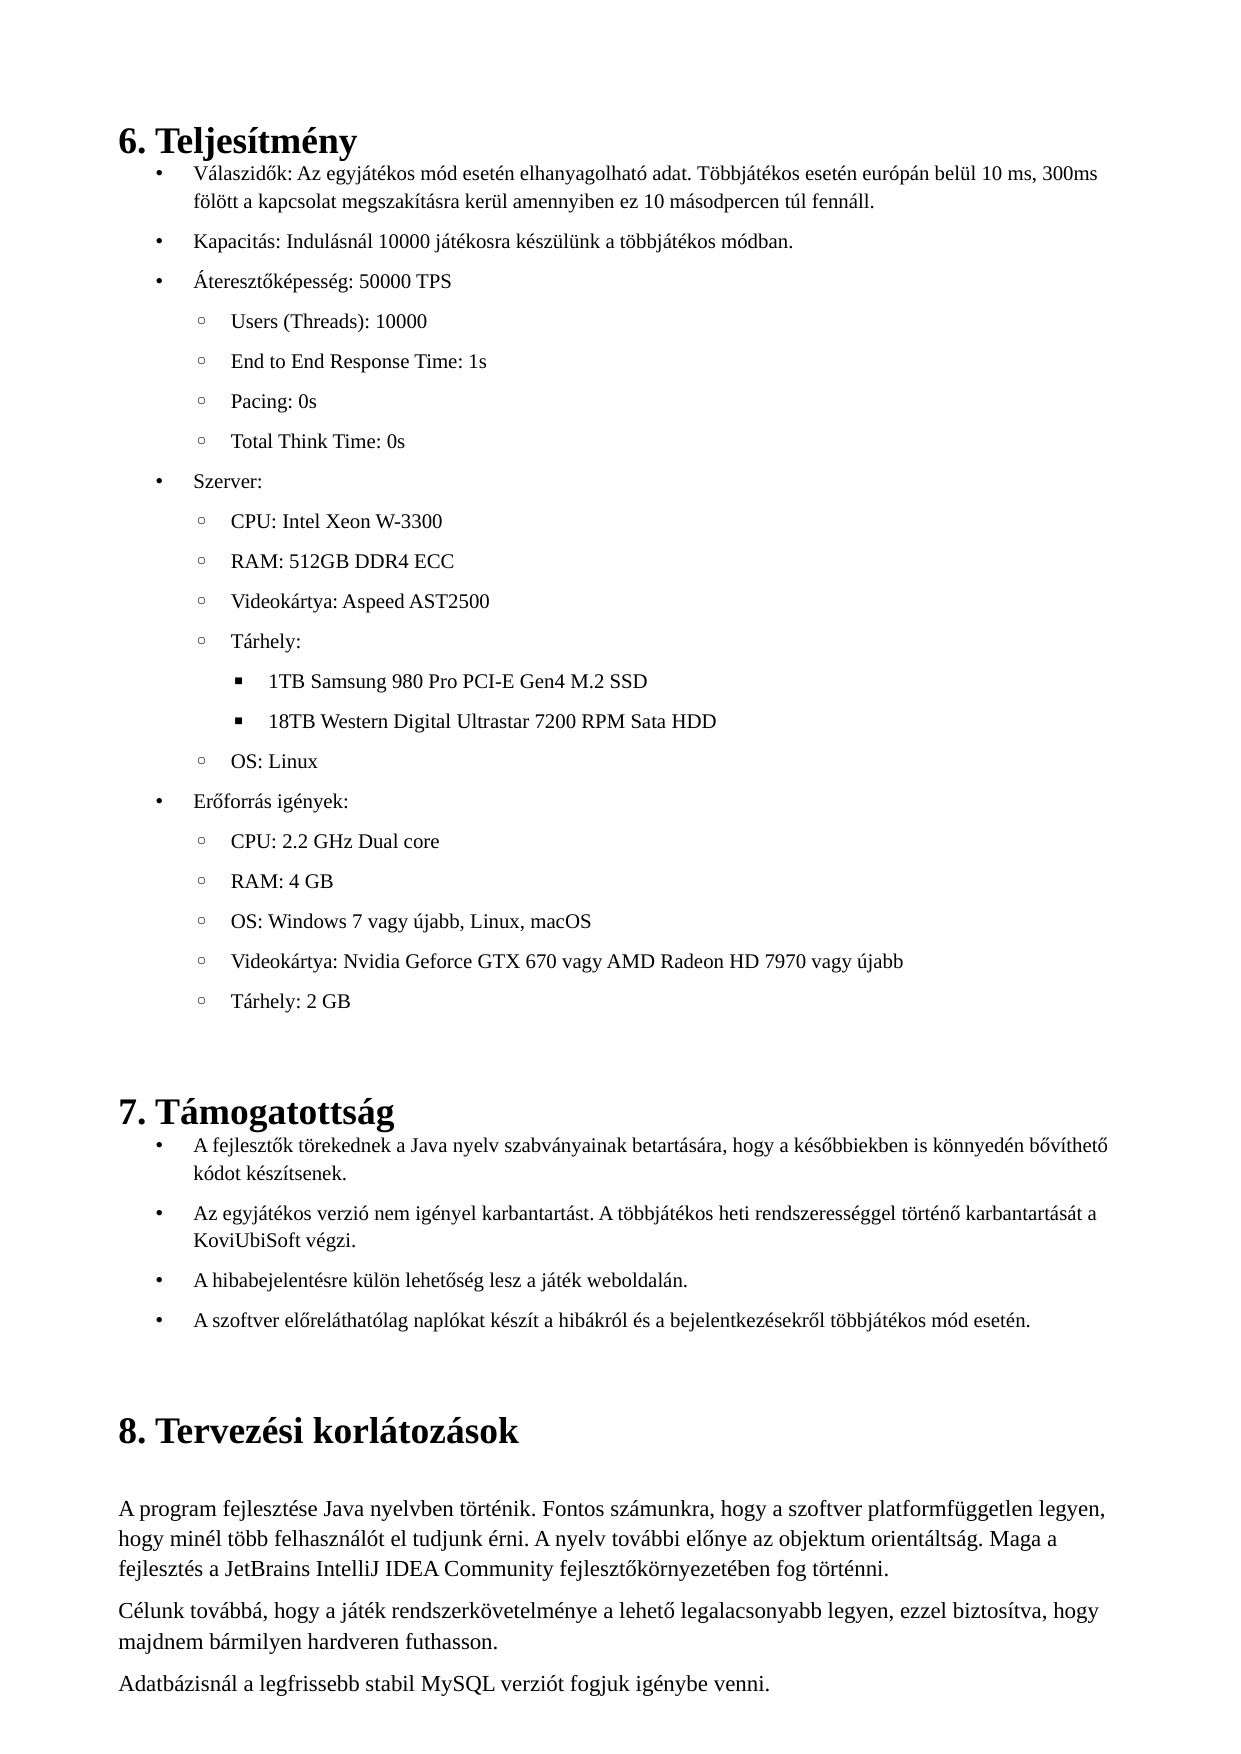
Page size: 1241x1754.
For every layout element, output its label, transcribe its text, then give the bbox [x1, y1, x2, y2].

list A szoftver előreláthatólag naplókat készít a hibákról és a bejelentkezésekről többjátékos mód esetén. [156, 1308, 1122, 1332]
text A program fejlesztése Java nyelvben történik. Fontos számunkra, hogy a szoftver platformfüggetlen legyen, hogy minél több felhasználót el tudjunk érni. A nyelv további előnye az objektum orientáltság. Maga a fejlesztés a JetBrains IntelliJ IDEA Community fejlesztőkörnyezetében fog történni. [118, 1494, 1122, 1581]
list A hibabejelentésre külön lehetőség lesz a játék weboldalán. [156, 1268, 1122, 1292]
list CPU: 2.2 GHz Dual core [193, 829, 1122, 853]
list A fejlesztők törekednek a Java nyelv szabványainak betartására, hogy a későbbiekben is könnyedén bővíthető kódot készítsenek. [156, 1133, 1122, 1184]
list 1TB Samsung 980 Pro PCI-E Gen4 M.2 SSD [231, 669, 1122, 693]
list Videokártya: Aspeed AST2500 [193, 589, 1122, 613]
list Videokártya: Nvidia Geforce GTX 670 vagy AMD Radeon HD 7970 vagy újabb [193, 949, 1122, 973]
list Tárhely: 2 GB [193, 989, 1122, 1013]
list RAM: 4 GB [193, 869, 1122, 893]
list Az egyjátékos verzió nem igényel karbantartást. A többjátékos heti rendszerességgel történő karbantartását a KoviUbiSoft végzi. [156, 1200, 1122, 1252]
list CPU: Intel Xeon W-3300 [193, 509, 1122, 533]
list OS: Windows 7 vagy újabb, Linux, macOS [193, 909, 1122, 933]
list 18TB Western Digital Ultrastar 7200 RPM Sata HDD [231, 709, 1122, 733]
text Adatbázisnál a legfrissebb stabil MySQL verziót fogjuk igénybe venni. [118, 1670, 1122, 1697]
list Pacing: 0s [193, 389, 1122, 413]
text Célunk továbbá, hogy a játék rendszerkövetelménye a lehető legalacsonyabb legyen, ezzel biztosítva, hogy majdnem bármilyen hardveren futhasson. [118, 1598, 1122, 1654]
subtitle 8. Tervezési korlátozások [118, 1409, 1122, 1452]
list Szerver: [156, 469, 1122, 493]
list Erőforrás igények: [156, 789, 1122, 813]
list RAM: 512GB DDR4 ECC [193, 549, 1122, 573]
subtitle 6. Teljesítmény [118, 118, 1122, 161]
list Áteresztőképesség: 50000 TPS [156, 269, 1122, 293]
list End to End Response Time: 1s [193, 349, 1122, 373]
subtitle 7. Támogatottság [118, 1090, 1122, 1133]
list Válaszidők: Az egyjátékos mód esetén elhanyagolható adat. Többjátékos esetén európán belül 10 ms, 300ms fölött a kapcsolat megszakításra kerül amennyiben ez 10 másodpercen túl fennáll. [156, 161, 1122, 213]
list Total Think Time: 0s [193, 429, 1122, 453]
list Kapacitás: Indulásnál 10000 játékosra készülünk a többjátékos módban. [156, 229, 1122, 253]
list Users (Threads): 10000 [193, 309, 1122, 333]
list Tárhely: [193, 629, 1122, 653]
list OS: Linux [193, 749, 1122, 773]
